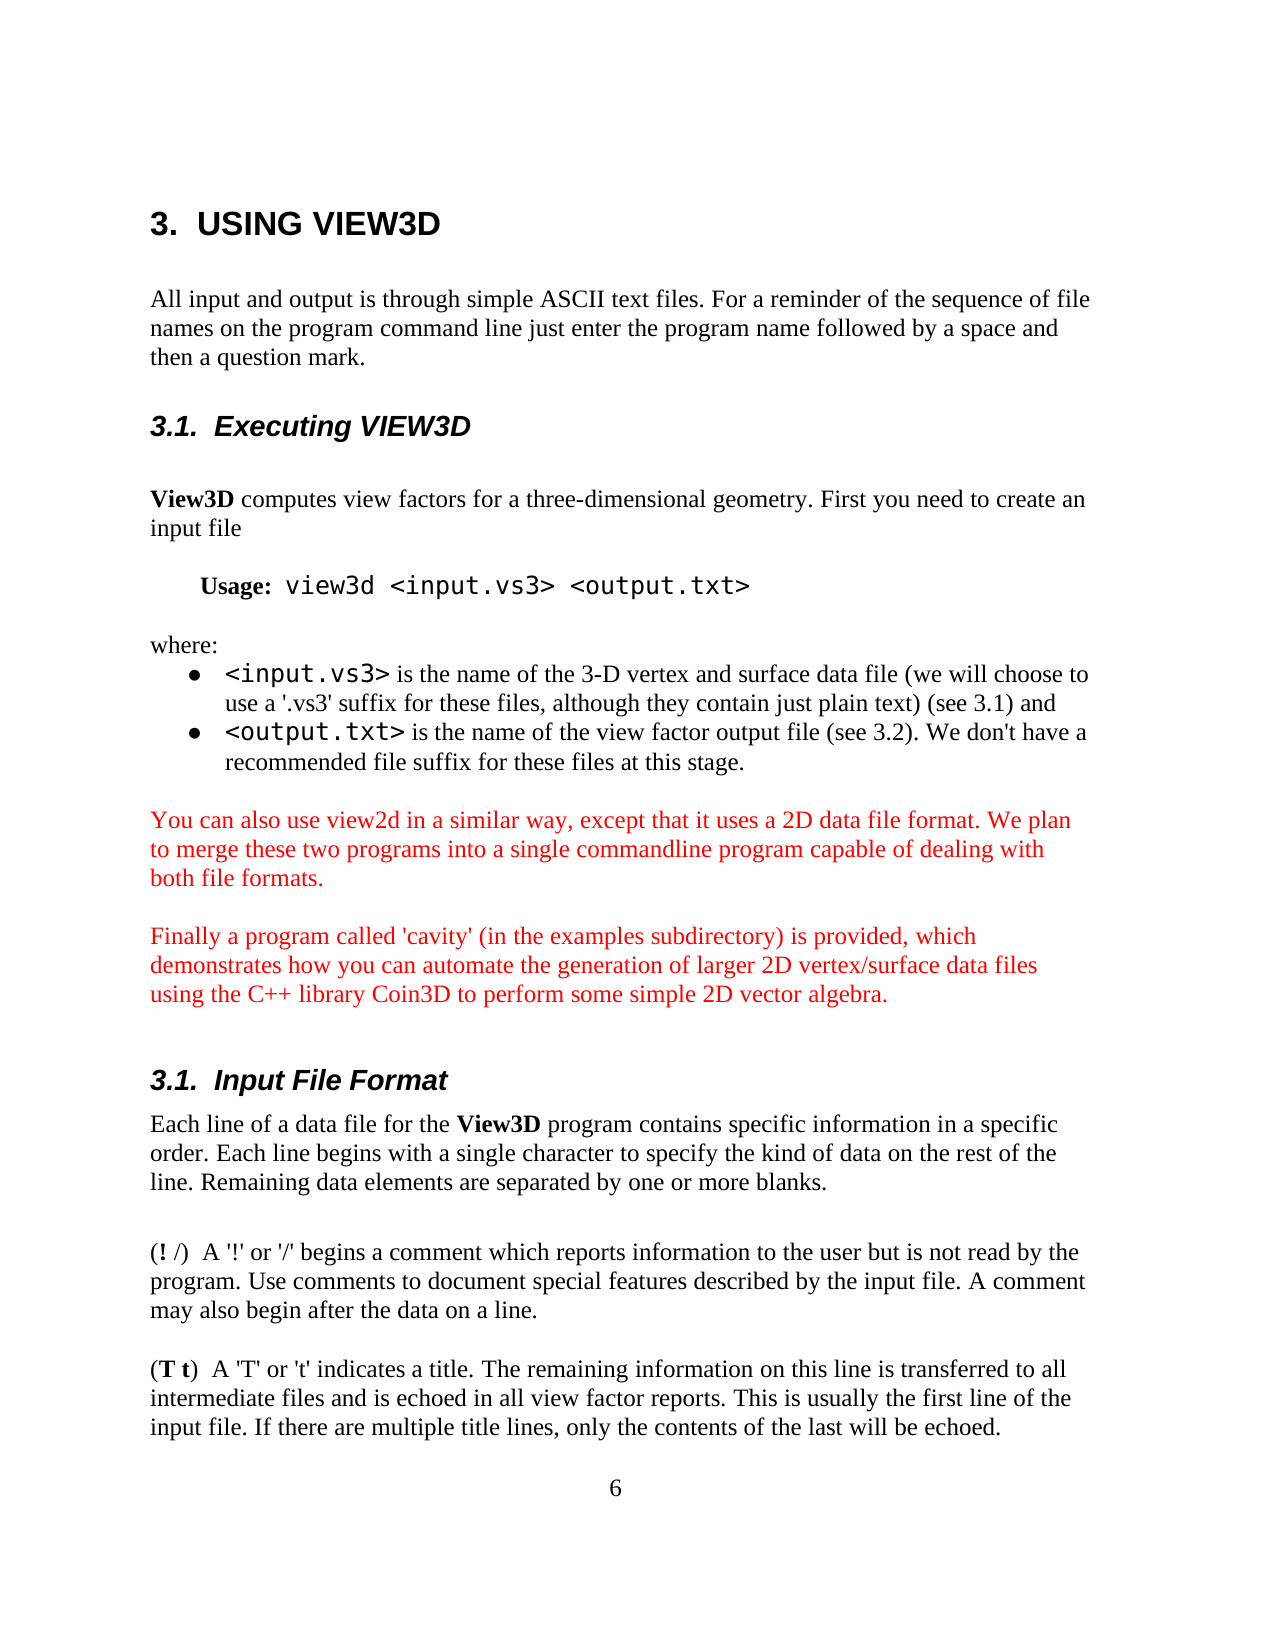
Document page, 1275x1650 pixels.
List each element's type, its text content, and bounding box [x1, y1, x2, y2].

text (T t) A 'T' or 't' indicates a title. The remaining information on this line is transferred to all intermediate files and is echoed in all view factor reports. This is usually the first line of the input file. If there are multiple title lines, only the contents of the last will be echoed. [150, 1353, 1095, 1441]
text Finally a program called 'cavity' (in the examples subdirectory) is provided, which demonstrates how you can automate the generation of larger 2D vertex/surface data files using the C++ library Coin3D to perform some simple 2D vector algebra. [150, 921, 1095, 1008]
subtitle 3.1. Executing VIEW3D [150, 409, 1095, 442]
subtitle 3.1. Input File Format [150, 1062, 1095, 1096]
list <input.vs3> is the name of the 3-D vertex and surface data file (we will choose to use a '.vs3' suffix for these files, although they contain just plain text) (see 3.1) and [187, 659, 1095, 717]
text (! /) A '!' or '/' begins a comment which reports information to the user but is not read by the program. Use comments to document special features described by the input file. A comment may also begin after the data on a line. [150, 1237, 1095, 1324]
list <output.txt> is the name of the view factor output file (see 3.2). We don't have a recommended file suffix for these files at this stage. [187, 717, 1095, 776]
text Usage: view3d <input.vs3> <output.txt> [150, 571, 1095, 601]
text where: [150, 630, 1095, 659]
text Each line of a data file for the View3D program contains specific information in a specific order. Each line begins with a single character to specify the kind of data on the rest of the line. Remaining data elements are separated by one or more blanks. [150, 1108, 1095, 1196]
subtitle 3. USING VIEW3D [150, 204, 1095, 243]
text View3D computes view factors for a three-dimensional geometry. First you need to create an input file [150, 484, 1095, 542]
text You can also use view2d in a similar way, except that it uses a 2D data file format. We plan to merge these two programs into a single commandline program capable of dealing with both file formats. [150, 805, 1095, 892]
text All input and output is through simple ASCII text files. For a reminder of the sequence of file names on the program command line just enter the program name followed by a space and then a question mark. [150, 284, 1095, 371]
